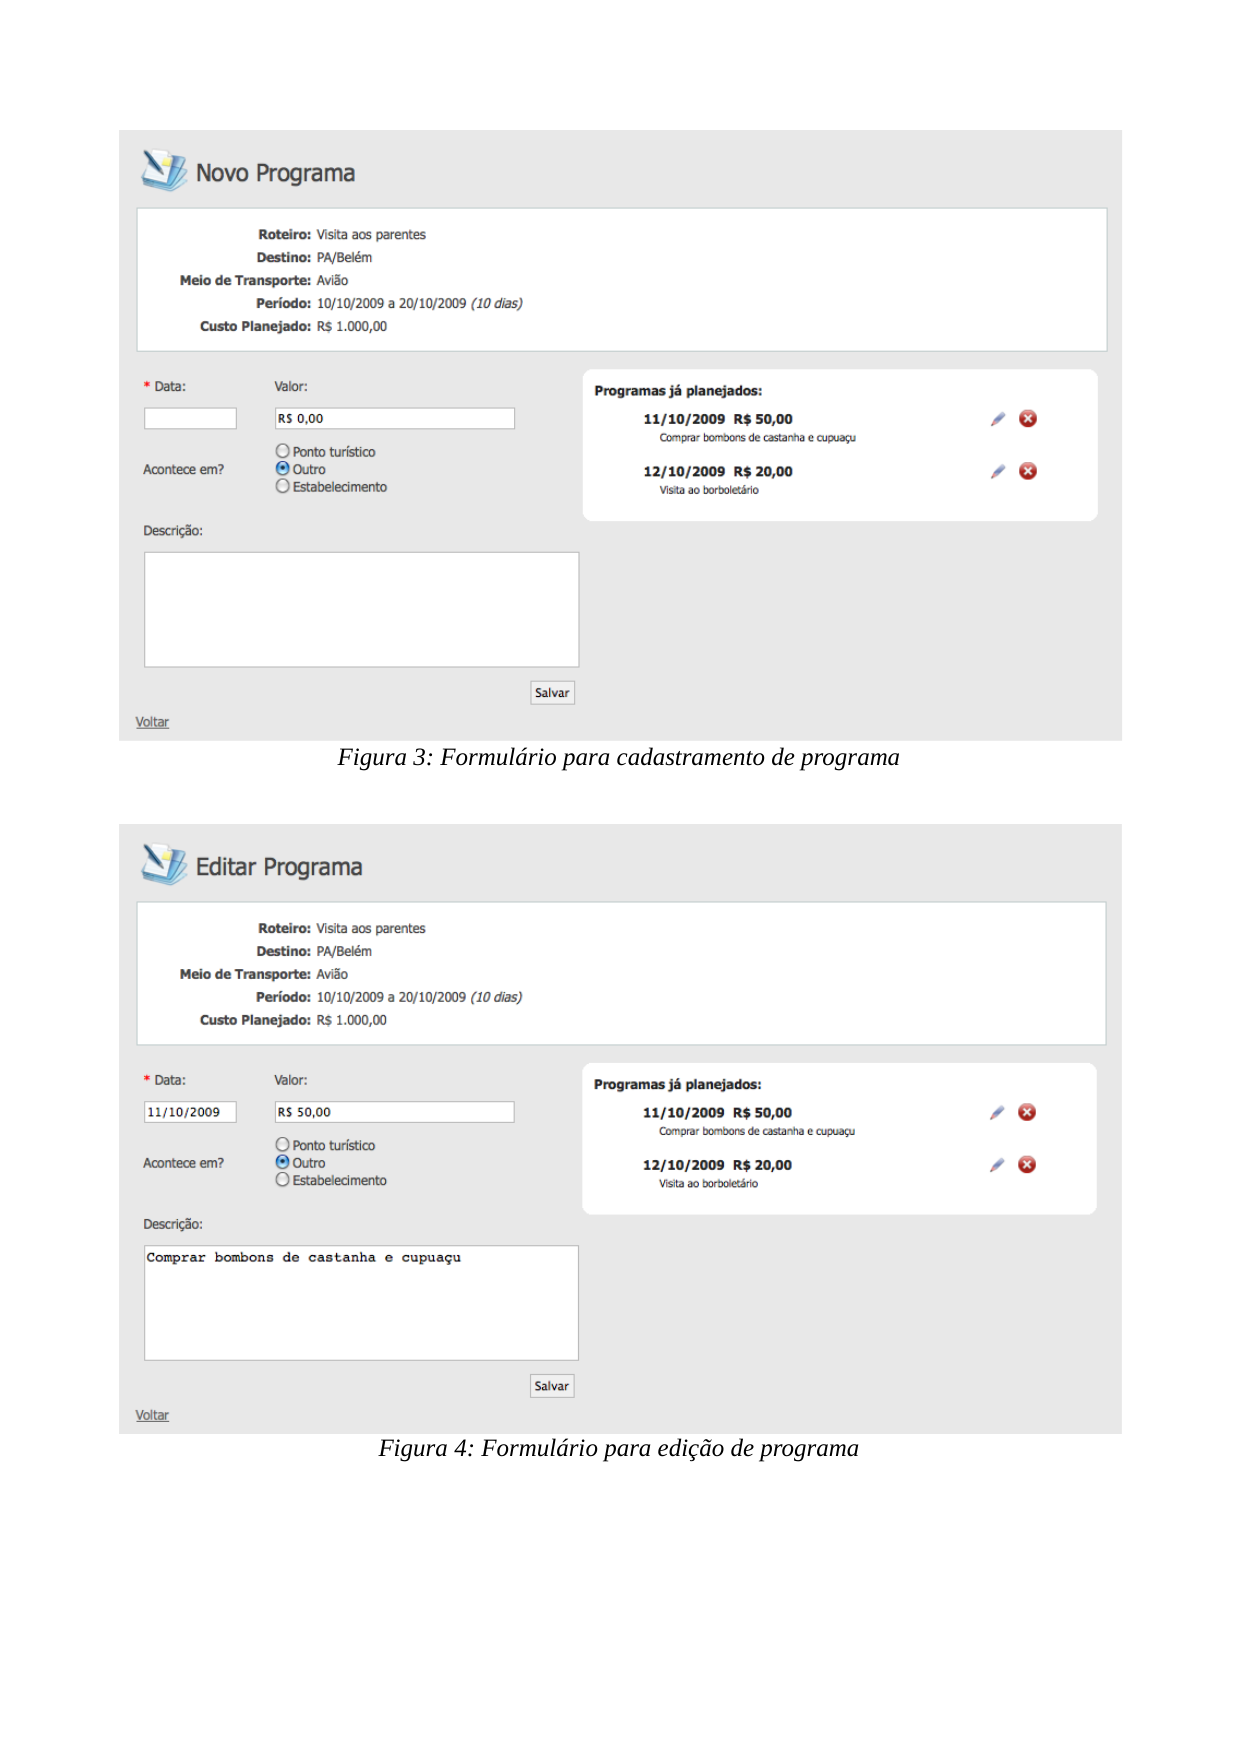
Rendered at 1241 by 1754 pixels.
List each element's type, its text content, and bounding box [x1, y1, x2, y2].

text Figura 4: Formulário para edição de programa [118, 1434, 1122, 1462]
text Figura 3: Formulário para cadastramento de programa [118, 743, 1122, 771]
picture [118, 130, 1123, 743]
picture [118, 824, 1123, 1434]
